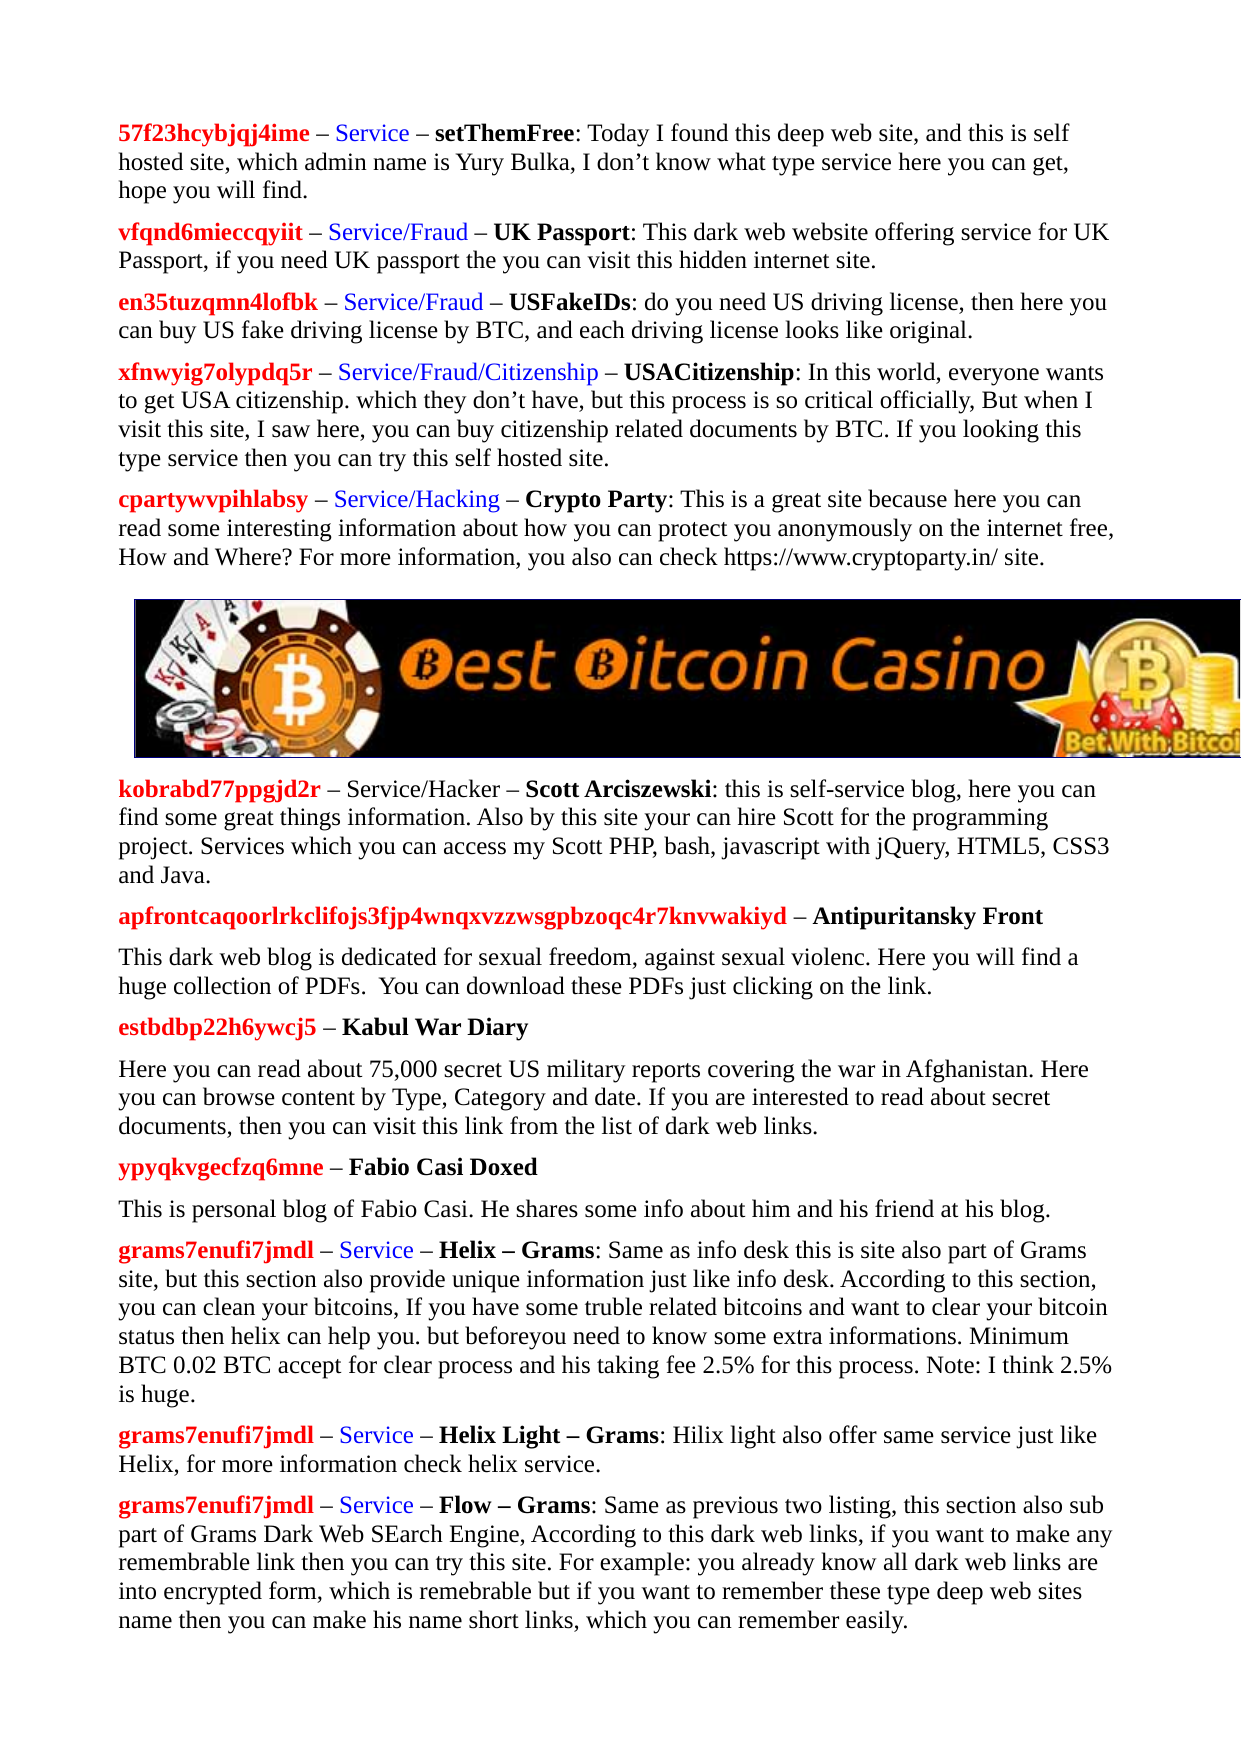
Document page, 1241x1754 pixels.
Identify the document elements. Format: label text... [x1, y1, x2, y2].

text 57f23hcybjqj4ime – Service – setThemFree: Today I found this deep web site, and this is self hosted site, which admin name is Yury Bulka, I don’t know what type service here you can get, hope you will find. [118, 118, 1122, 204]
text grams7enufi7jmdl – Service – Helix – Grams: Same as info desk this is site also part of Grams site, but this section also provide unique information just like info desk. According to this section, you can clean your bitcoins, If you have some truble related bitcoins and want to clear your bitcoin status then helix can help you. but beforeyou need to know some extra informations. Minimum BTC 0.02 BTC accept for clear process and his taking fee 2.5% for this process. Note: I think 2.5% is huge. [118, 1235, 1122, 1407]
text cpartywvpihlabsy – Service/Hacking – Crypto Party: This is a great site because here you can read some interesting information about how you can protect you anonymously on the internet free, How and Where? For more information, you also can check https://www.cryptoparty.in/ site. [118, 484, 1122, 571]
text This is personal blog of Fabio Casi. He shares some info about him and his friend at his blog. [118, 1194, 1122, 1222]
picture [135, 600, 1241, 757]
text grams7enufi7jmdl – Service – Flow – Grams: Same as previous two listing, this section also sub part of Grams Dark Web SEarch Engine, According to this dark web links, if you want to make any remembrable link then you can try this site. For example: you already know all dark web links are into encrypted form, which is remebrable but if you want to remember these type deep web sites name then you can make his name short links, which you can remember easily. [118, 1490, 1122, 1634]
text estbdbp22h6ywcj5 – Kabul War Diary [118, 1012, 1122, 1041]
text en35tuzqmn4lofbk – Service/Fraud – USFakeIDs: do you need US driving license, then here you can buy US fake driving license by BTC, and each driving license looks like original. [118, 287, 1122, 344]
text apfrontcaqoorlrkclifojs3fjp4wnqxvzzwsgpbzoqc4r7knvwakiyd – Antipuritansky Front [118, 901, 1122, 930]
text grams7enufi7jmdl – Service – Helix Light – Grams: Hilix light also offer same service just like Helix, for more information check helix service. [118, 1420, 1122, 1477]
text kobrabd77ppgjd2r – Service/Hacker – Scott Arciszewski: this is self-service blog, here you can find some great things information. Also by this site your can hire Scott for the programming project. Services which you can access my Scott PHP, bash, javascript with jQuery, HTML5, CSS3 and Java. [118, 774, 1122, 889]
text Here you can read about 75,000 secret US military reports covering the war in Afghanistan. Here you can browse content by Type, Category and date. If you are interested to read about secret documents, then you can visit this link from the list of dark web links. [118, 1054, 1122, 1140]
text xfnwyig7olypdq5r – Service/Fraud/Citizenship – USACitizenship: In this world, everyone wants to get USA citizenship. which they don’t have, but this process is so critical officially, But when I visit this site, I saw here, you can buy citizenship related documents by BTC. If you looking this type service then you can try this self hosted site. [118, 357, 1122, 472]
text ypyqkvgecfzq6mne – Fabio Casi Doxed [118, 1152, 1122, 1181]
text vfqnd6mieccqyiit – Service/Fraud – UK Passport: This dark web website offering service for UK Passport, if you need UK passport the you can visit this hidden internet site. [118, 217, 1122, 274]
text This dark web blog is dedicated for sexual freedom, against sexual violenc. Here you will find a huge collection of PDFs. You can download these PDFs just clicking on the link. [118, 942, 1122, 1000]
